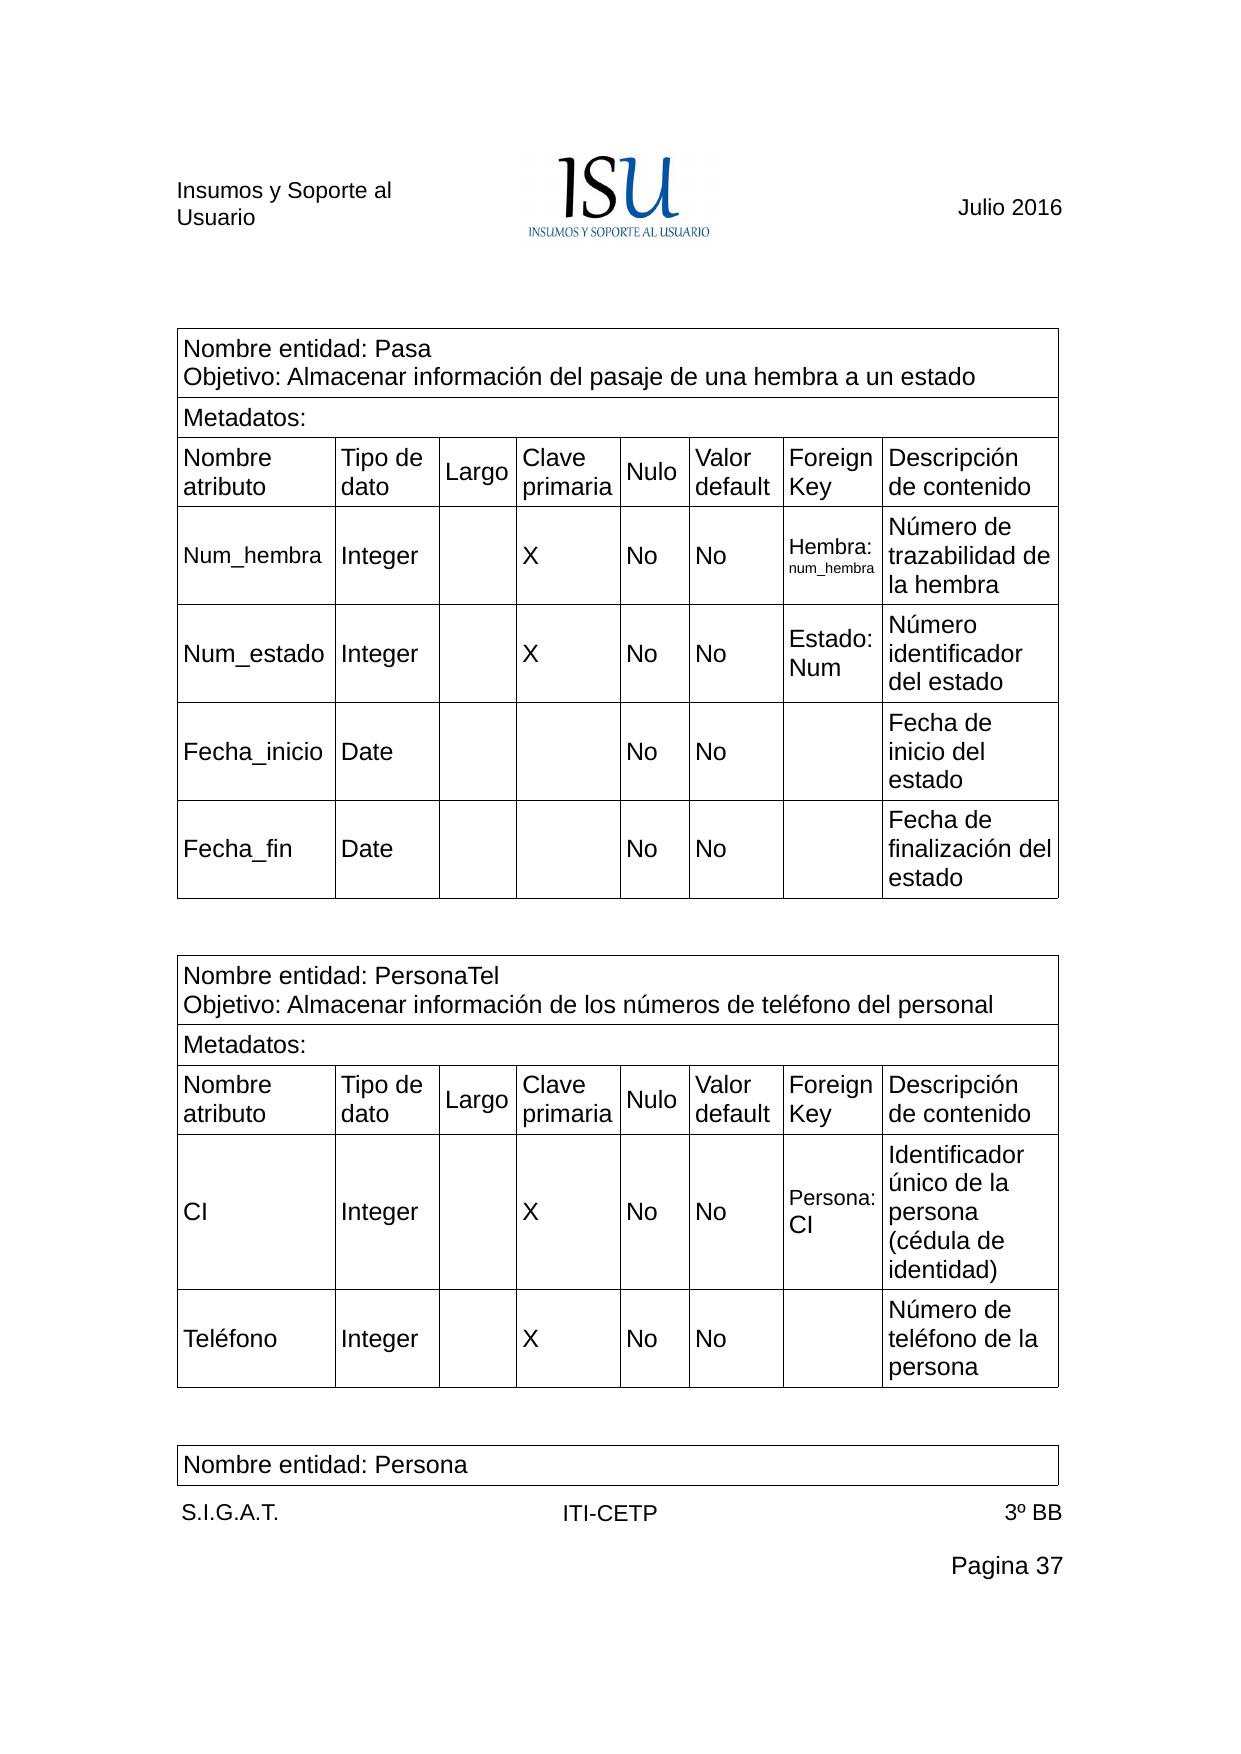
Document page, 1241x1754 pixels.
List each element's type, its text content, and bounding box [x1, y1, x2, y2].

table_cell [440, 703, 516, 800]
table_cell [440, 1290, 516, 1387]
table_cell Número de trazabilidad de la hembra [883, 507, 1058, 604]
table_cell Identificador único de la persona (cédula de identidad) [883, 1135, 1058, 1289]
table_cell No [690, 605, 783, 702]
table_cell Largo [440, 1066, 516, 1134]
table_cell [440, 801, 516, 897]
table_cell Tipo de dato [336, 438, 439, 506]
table_cell No [621, 507, 689, 604]
table_cell No [690, 801, 783, 897]
table_cell No [690, 1290, 783, 1387]
table_cell No [621, 605, 689, 702]
table_cell [440, 1135, 516, 1289]
table_cell Teléfono [178, 1290, 335, 1387]
table_cell X [517, 507, 620, 604]
table_cell Num_hembra [178, 507, 335, 604]
table_cell Integer [336, 507, 439, 604]
table_cell Date [336, 703, 439, 800]
table_cell Descripción de contenido [883, 438, 1058, 506]
table_cell [440, 507, 516, 604]
table_cell [784, 703, 882, 800]
table_cell Número de teléfono de la persona [883, 1290, 1058, 1387]
table_cell [517, 703, 620, 800]
table_header Metadatos: [178, 1025, 1058, 1065]
table_cell Nombre atributo [178, 438, 335, 506]
table_cell No [690, 1135, 783, 1289]
table_cell Integer [336, 1290, 439, 1387]
table_cell Tipo de dato [336, 1066, 439, 1134]
table_cell Fecha_fin [178, 801, 335, 897]
table_cell Nulo [621, 438, 689, 506]
table_cell Valor default [690, 1066, 783, 1134]
table_cell [440, 605, 516, 702]
table_header Nombre entidad: Persona [178, 1446, 1058, 1485]
table_cell Clave primaria [517, 1066, 620, 1134]
table_cell No [690, 507, 783, 604]
table_cell [517, 801, 620, 897]
table_cell Fecha_inicio [178, 703, 335, 800]
table_cell Foreign Key [784, 1066, 882, 1134]
table_cell Número identificador del estado [883, 605, 1058, 702]
table_cell No [690, 703, 783, 800]
table_cell Integer [336, 1135, 439, 1289]
table_cell No [621, 1135, 689, 1289]
table_cell Largo [440, 438, 516, 506]
table_cell No [621, 801, 689, 897]
table_cell CI [178, 1135, 335, 1289]
table_cell Integer [336, 605, 439, 702]
table_cell Nombre atributo [178, 1066, 335, 1134]
table_cell Num_estado [178, 605, 335, 702]
table_cell X [517, 605, 620, 702]
table_cell [784, 1290, 882, 1387]
table_cell Descripción de contenido [883, 1066, 1058, 1134]
table_cell Nulo [621, 1066, 689, 1134]
table_cell [784, 801, 882, 897]
table_cell X [517, 1290, 620, 1387]
table_cell No [621, 703, 689, 800]
table_cell Estado: Num [784, 605, 882, 702]
table_header Nombre entidad: PersonaTel Objetivo: Almacenar información de los números de teléfono del personal [178, 956, 1058, 1024]
table_cell Fecha de finalización del estado [883, 801, 1058, 897]
table_cell Persona: CI [784, 1135, 882, 1289]
table_cell Foreign Key [784, 438, 882, 506]
table_cell Metadatos: [178, 398, 1058, 437]
table_cell Date [336, 801, 439, 897]
picture [517, 138, 723, 252]
table_cell Clave primaria [517, 438, 620, 506]
table_cell Valor default [690, 438, 783, 506]
table_header Nombre entidad: Pasa Objetivo: Almacenar información del pasaje de una hembra a un estado [178, 329, 1058, 397]
table_cell No [621, 1290, 689, 1387]
table_cell X [517, 1135, 620, 1289]
table_cell Fecha de inicio del estado [883, 703, 1058, 800]
table_cell Hembra: num_hembra [784, 507, 882, 604]
